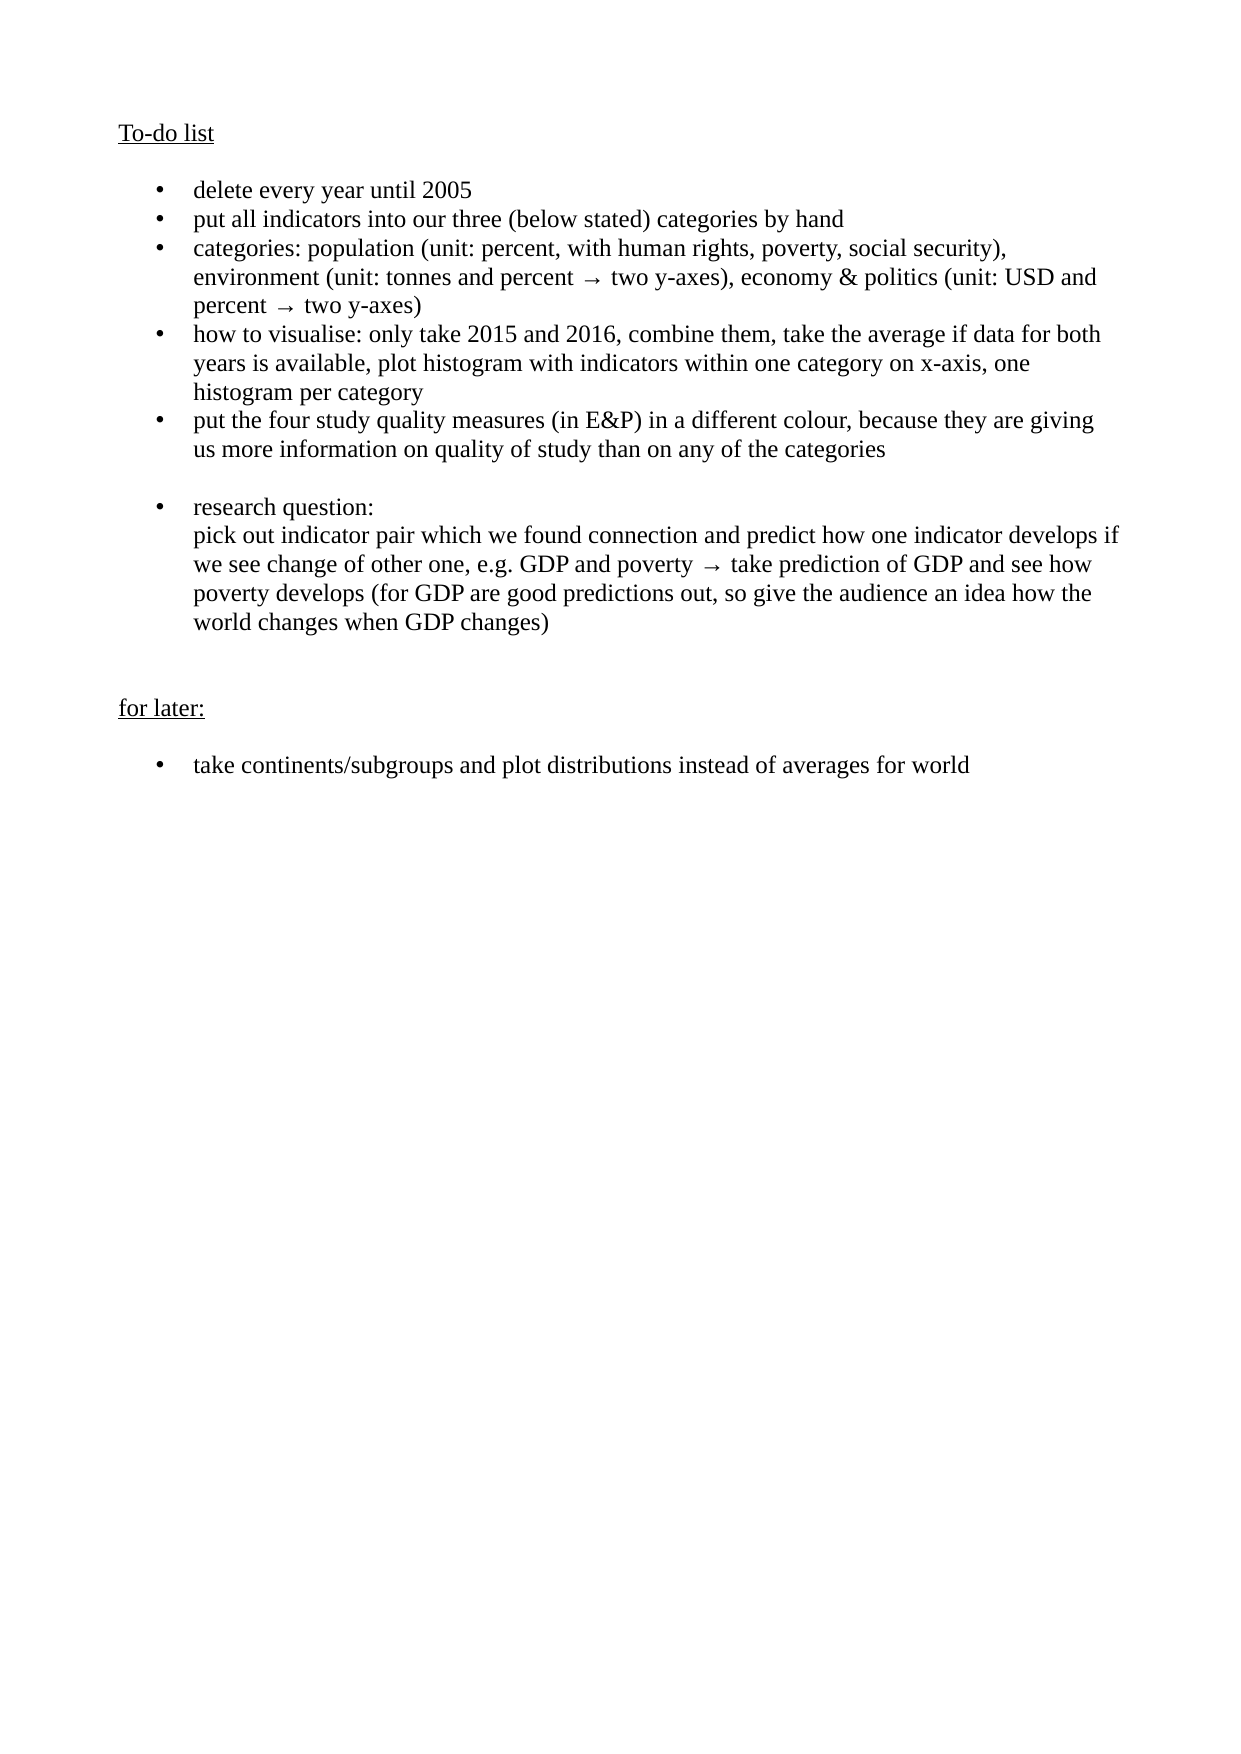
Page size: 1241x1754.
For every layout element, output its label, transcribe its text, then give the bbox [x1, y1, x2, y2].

list delete every year until 2005 [156, 176, 1122, 204]
list put all indicators into our three (below stated) categories by hand [156, 204, 1122, 233]
list take continents/subgroups and plot distributions instead of averages for world [156, 751, 1122, 779]
list how to visualise: only take 2015 and 2016, combine them, take the average if data for both years is available, plot histogram with indicators within one category on x-axis, one histogram per category [156, 319, 1122, 406]
text To-do list [118, 118, 1122, 147]
list research question: pick out indicator pair which we found connection and predict how one indicator develops if we see change of other one, e.g. GDP and poverty → take prediction of GDP and see how poverty develops (for GDP are good predictions out, so give the audience an idea how the world changes when GDP changes) [156, 492, 1122, 636]
text for later: [118, 693, 1122, 722]
list categories: population (unit: percent, with human rights, poverty, social security), environment (unit: tonnes and percent → two y-axes), economy & politics (unit: USD and percent → two y-axes) [156, 233, 1122, 319]
list put the four study quality measures (in E&P) in a different colour, because they are giving us more information on quality of study than on any of the categories [156, 406, 1122, 492]
